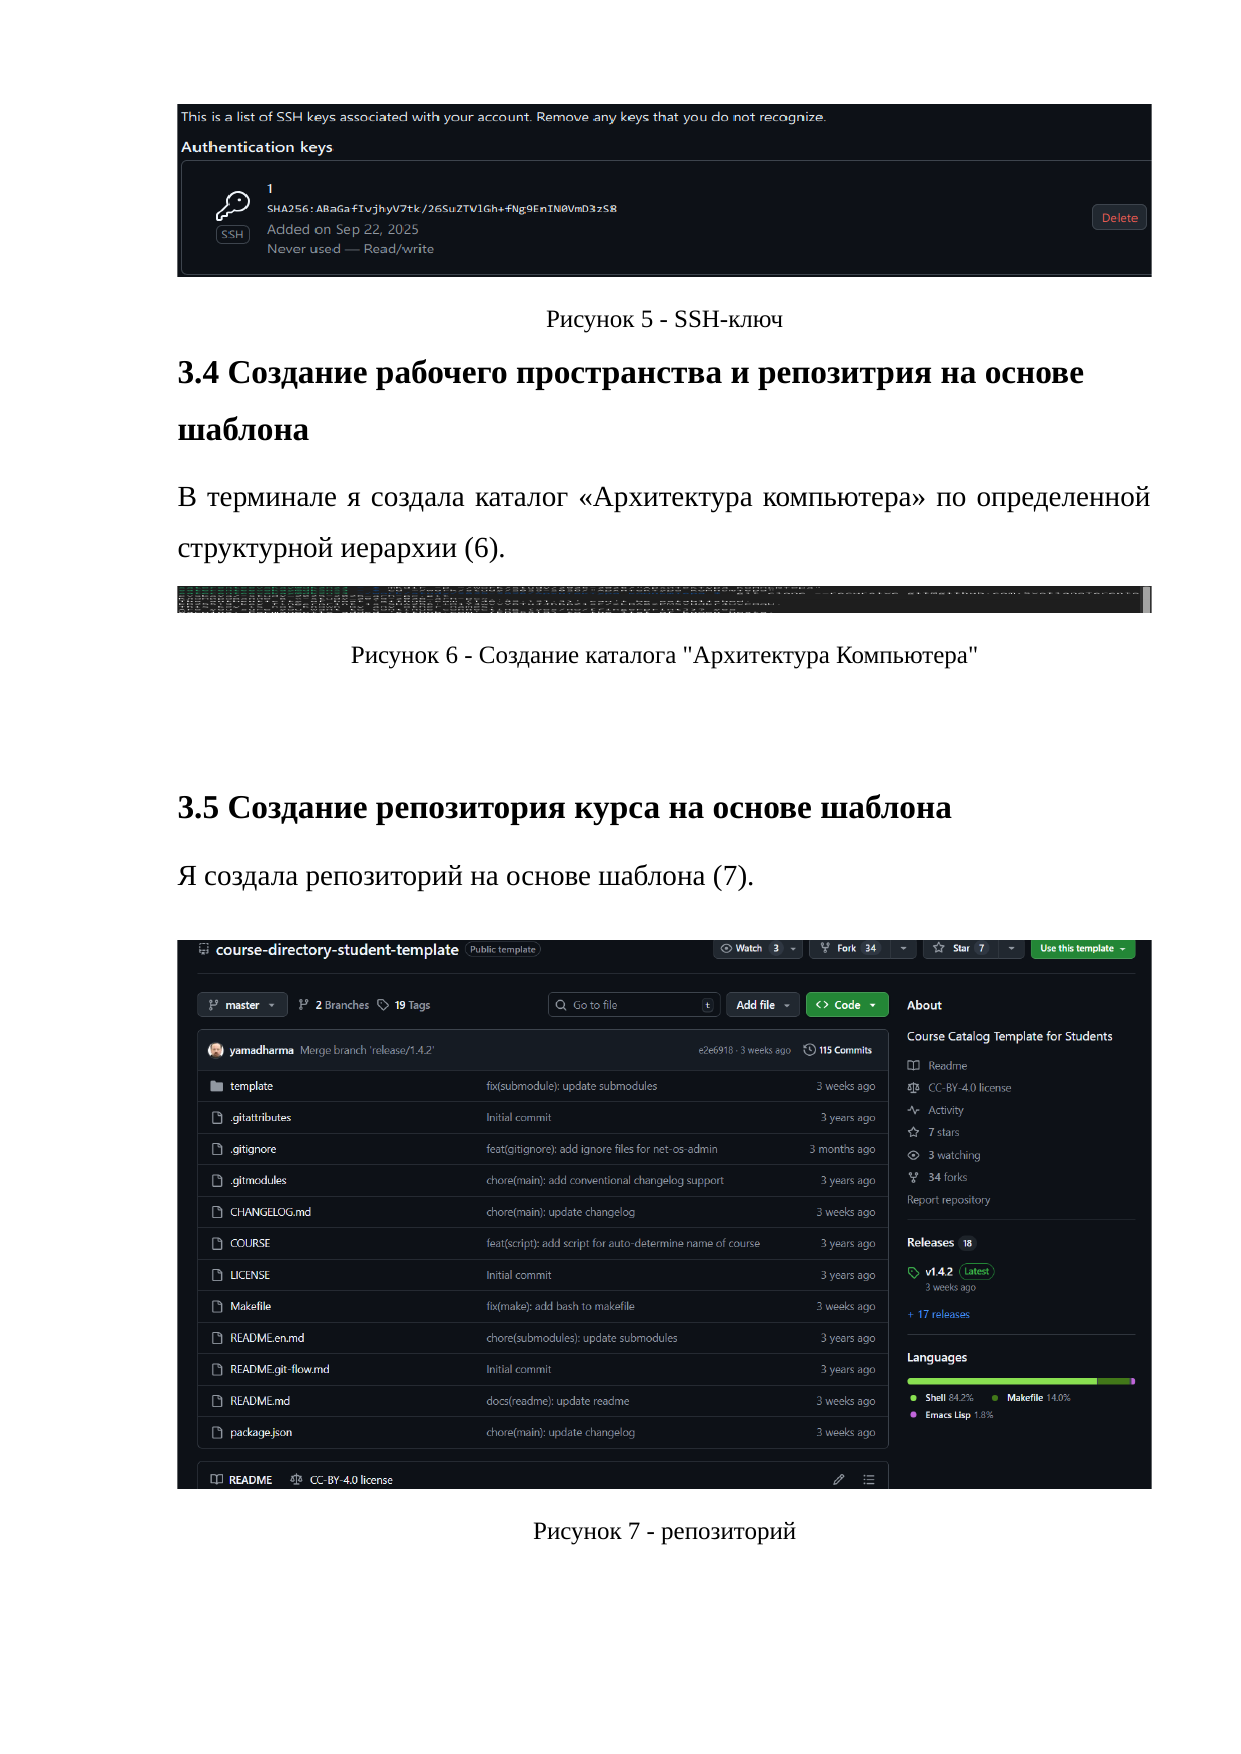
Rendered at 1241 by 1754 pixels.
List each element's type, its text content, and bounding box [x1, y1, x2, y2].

text Рисунок 5 - SSH-ключ [177, 277, 1152, 333]
subtitle [177, 92, 1152, 104]
subtitle 3.5 Создание репозитория курса на основе шаблона [177, 788, 1152, 826]
subtitle 3.4 Создание рабочего пространства и репозитрия на основе шаблона [177, 333, 1152, 448]
picture [177, 940, 1152, 1489]
text В терминале я создала каталог «Архитектура компьютера» по определенной структурной иерархии (Рисунок 6). [177, 479, 1152, 563]
text Рисунок 6 - Создание каталога "Архитектура Компьютера" [177, 586, 1152, 668]
text Рисунок 7 - репозиторий [177, 1489, 1152, 1544]
text Я создала репозиторий на основе шаблона (Рисунок 7). [177, 858, 1152, 891]
text В терминале я создала каталог «Архитектура компьютера» по определенной структурной иерархии (Рисунок 6). [177, 573, 1152, 586]
picture [177, 104, 1152, 277]
